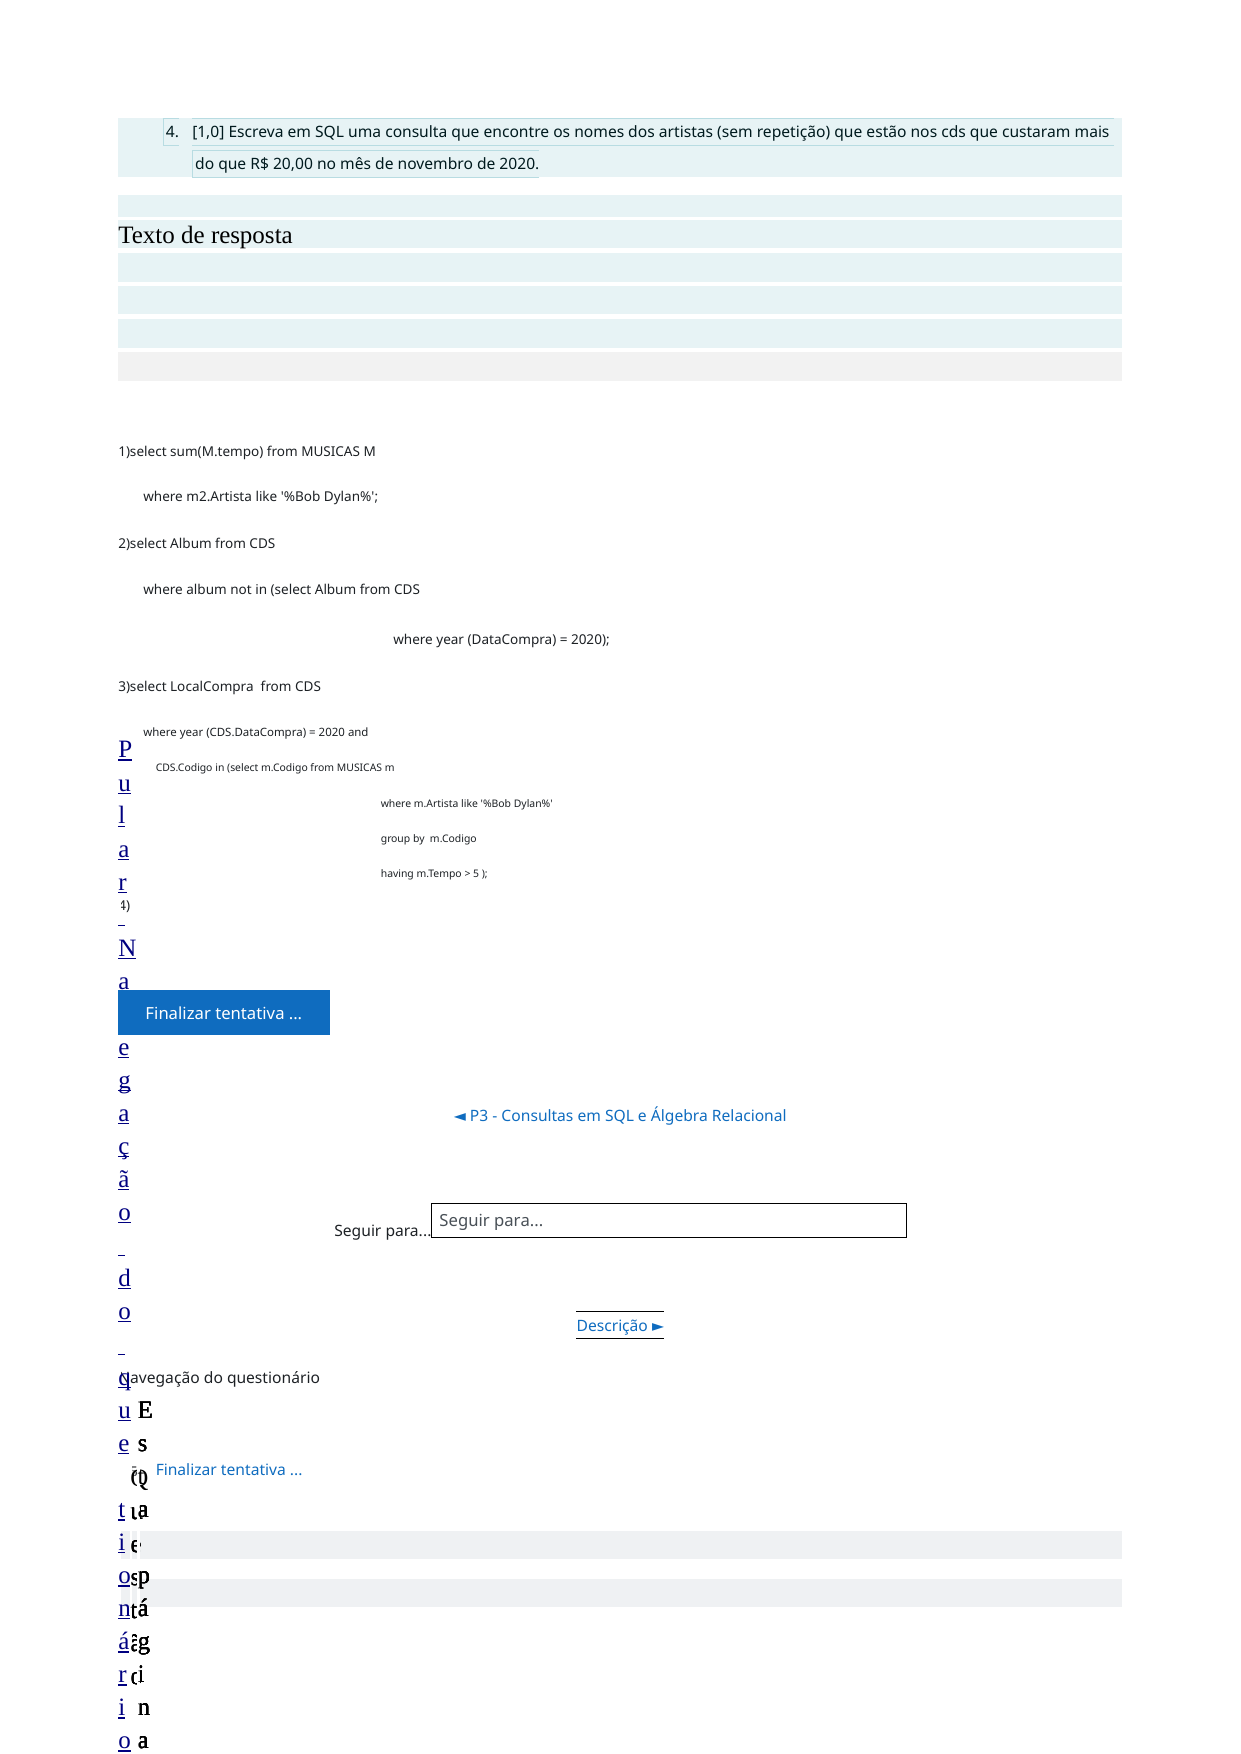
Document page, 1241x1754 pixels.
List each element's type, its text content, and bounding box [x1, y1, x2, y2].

text where album not in (select Album from CDS [118, 577, 1122, 600]
text group by m.Codigo [121, 825, 1122, 849]
text having m.Tempo > 5 ); [121, 861, 1122, 884]
text where year (DataCompra) = 2020); [118, 627, 1122, 650]
text ◄ P3 - Consultas em SQL e Álgebra Relacional [121, 1105, 1122, 1126]
text Descrição ► [121, 1311, 1122, 1338]
text where year (CDS.DataCompra) = 2020 and [118, 719, 1122, 742]
text 2)select Album from CDS [118, 534, 1122, 553]
text 5 [118, 1459, 137, 1480]
text where m.Artista like '%Bob Dylan%' [121, 790, 1122, 813]
text where m2.Artista like '%Bob Dylan%'; [118, 484, 1122, 508]
text 4) [121, 896, 1122, 914]
text 5 [140, 1459, 149, 1480]
subtitle Navegação do questionário [121, 1367, 1122, 1388]
text Texto de resposta [118, 220, 1122, 248]
text CDS.Codigo in (select m.Codigo from MUSICAS m [121, 754, 1122, 778]
list [1,0] Escreva em SQL uma consulta que encontre os nomes dos artistas (sem repetição) que estão nos cds que custaram mais do que R$ 20,00 no mês de novembro de 2020. [162, 118, 1122, 177]
text 1)select sum(M.tempo) from MUSICAS M [118, 442, 1122, 461]
text 3)select LocalCompra from CDS [118, 677, 1122, 695]
text Seguir para... [121, 1203, 1122, 1241]
text Finalizar tentativa ... [140, 1459, 1122, 1501]
